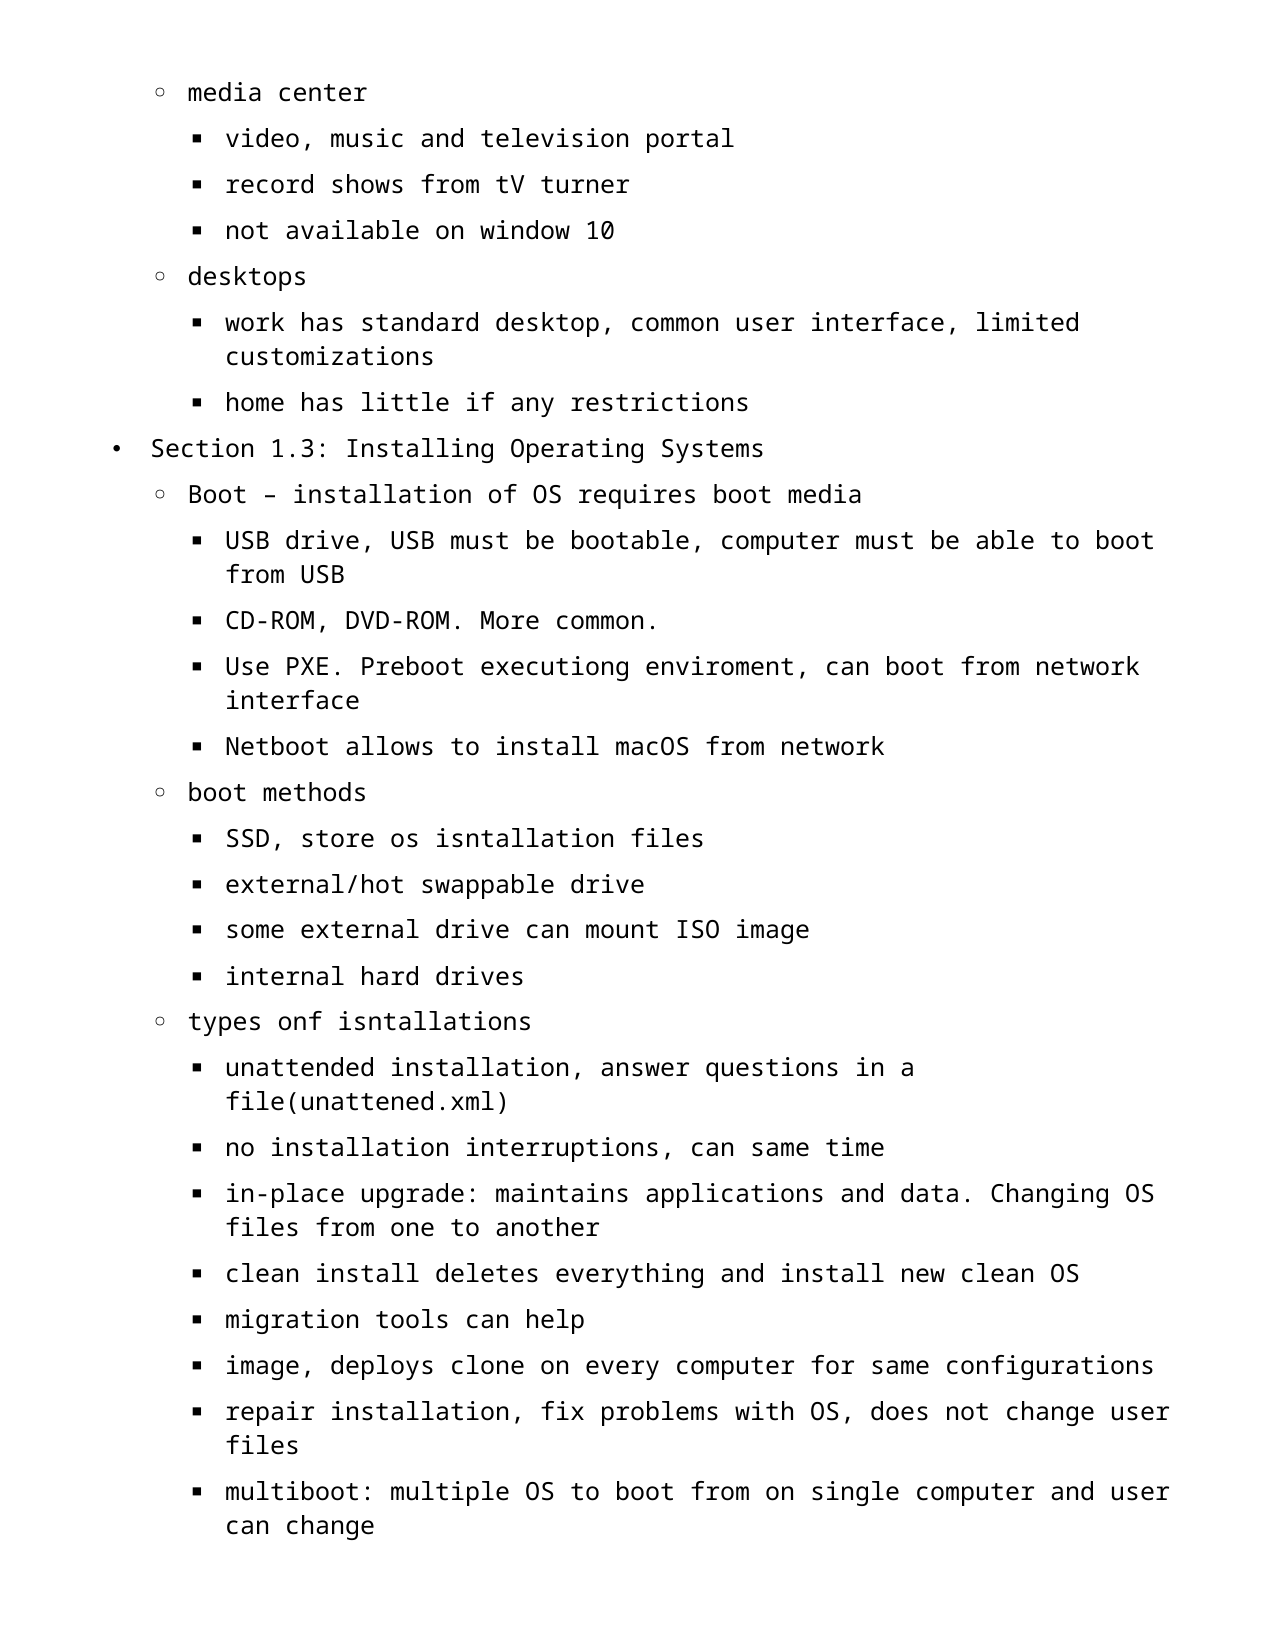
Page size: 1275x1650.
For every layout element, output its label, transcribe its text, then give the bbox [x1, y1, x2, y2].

list media center [150, 75, 1200, 109]
list SSD, store os isntallation files [187, 820, 1200, 854]
list boot methods [150, 774, 1200, 808]
list desktops [150, 259, 1200, 293]
list multiboot: multiple OS to boot from on single computer and user can change [187, 1474, 1200, 1542]
list work has standard desktop, common user interface, limited customizations [187, 305, 1200, 373]
list unattended installation, answer questions in a file(unattened.xml) [187, 1050, 1200, 1118]
list not available on window 10 [187, 213, 1200, 247]
list video, music and television portal [187, 121, 1200, 155]
list some external drive can mount ISO image [187, 912, 1200, 946]
list Section 1.3: Installing Operating Systems [112, 431, 1200, 465]
list record shows from tV turner [187, 167, 1200, 201]
list Boot – installation of OS requires boot media [150, 477, 1200, 511]
list Netboot allows to install macOS from network [187, 728, 1200, 762]
list clean install deletes everything and install new clean OS [187, 1256, 1200, 1290]
list home has little if any restrictions [187, 385, 1200, 419]
list repair installation, fix problems with OS, does not change user files [187, 1394, 1200, 1462]
list internal hard drives [187, 958, 1200, 992]
list types onf isntallations [150, 1004, 1200, 1038]
list migration tools can help [187, 1302, 1200, 1336]
list in-place upgrade: maintains applications and data. Changing OS files from one to another [187, 1176, 1200, 1244]
list no installation interruptions, can same time [187, 1130, 1200, 1164]
list image, deploys clone on every computer for same configurations [187, 1348, 1200, 1382]
list external/hot swappable drive [187, 866, 1200, 900]
list Use PXE. Preboot executiong enviroment, can boot from network interface [187, 648, 1200, 717]
list CD-ROM, DVD-ROM. More common. [187, 602, 1200, 637]
list USB drive, USB must be bootable, computer must be able to boot from USB [187, 522, 1200, 591]
